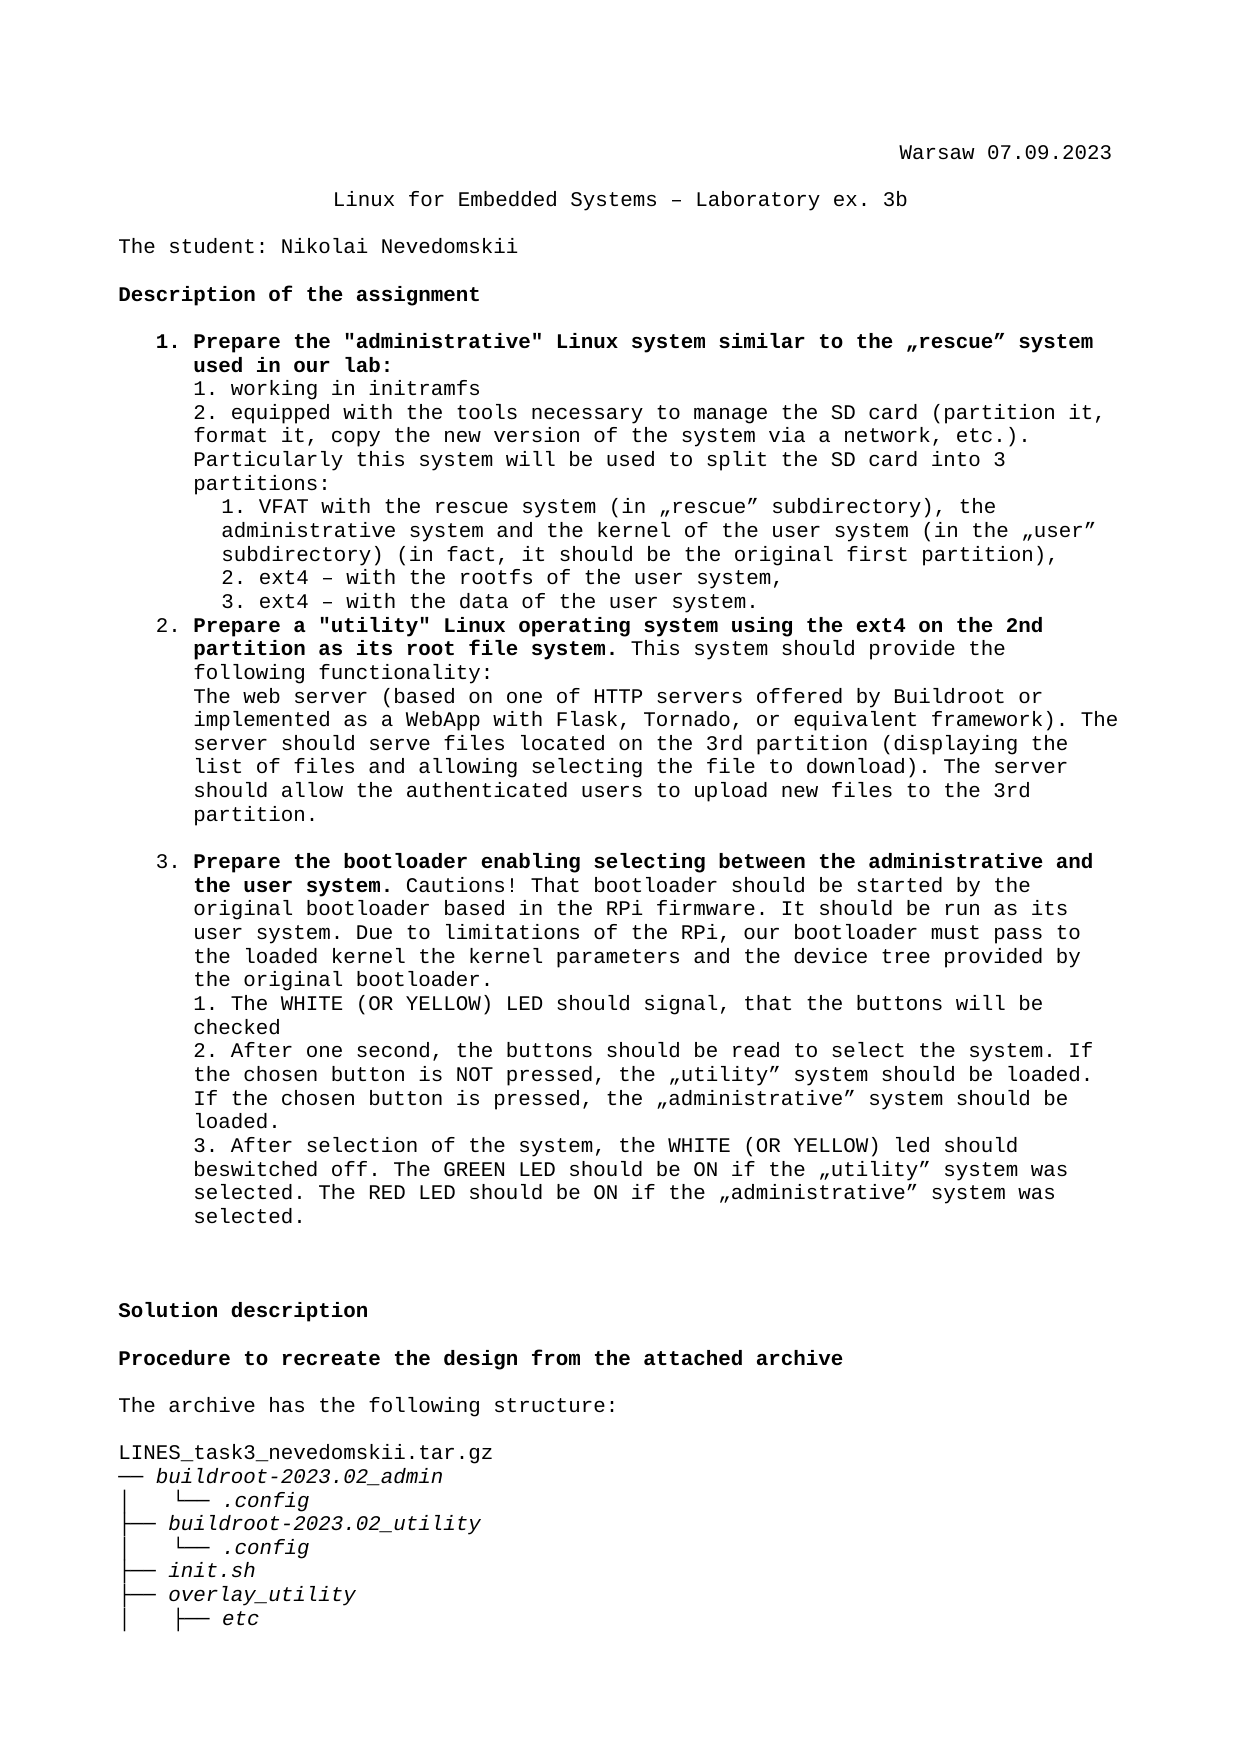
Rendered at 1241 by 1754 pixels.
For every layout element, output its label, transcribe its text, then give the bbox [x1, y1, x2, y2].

list 3. ext4 – with the data of the user system. [184, 591, 1122, 615]
text Description of the assignment [118, 284, 1122, 307]
list 3. After selection of the system, the WHITE (OR YELLOW) led should beswitched off. The GREEN LED should be ON if the „utility” system was selected. The RED LED should be ON if the „administrative” system was selected. [156, 1135, 1122, 1229]
text LINES_task3_nevedomskii.tar.gz [118, 1442, 1122, 1466]
list Prepare a "utility" Linux operating system using the ext4 on the 2nd partition as its root file system. This system should provide the following functionality: [156, 615, 1122, 686]
text ├── buildroot-2023.02_utility [118, 1513, 1122, 1537]
list The web server (based on one of HTTP servers offered by Buildroot or implemented as a WebApp with Flask, Tornado, or equivalent framework). The server should serve files located on the 3rd partition (displaying the list of files and allowing selecting the file to download). The server should allow the authenticated users to upload new files to the 3rd partition. [156, 686, 1122, 827]
text The archive has the following structure: [118, 1395, 1122, 1419]
text ├── init.sh [118, 1561, 1122, 1584]
list 2. equipped with the tools necessary to manage the SD card (partition it, format it, copy the new version of the system via a network, etc.). Particularly this system will be used to split the SD card into 3 partitions: [174, 402, 1122, 496]
list 2. ext4 – with the rootfs of the user system, [184, 567, 1122, 591]
list Prepare the bootloader enabling selecting between the administrative and the user system. Cautions! That bootloader should be started by the original bootloader based in the RPi firmware. It should be run as its user system. Due to limitations of the RPi, our bootloader must pass to the loaded kernel the kernel parameters and the device tree provided by the original bootloader. [156, 851, 1122, 993]
text Procedure to recreate the design from the attached archive [118, 1348, 1122, 1371]
list 2. After one second, the buttons should be read to select the system. If the chosen button is NOT pressed, the „utility” system should be loaded. If the chosen button is pressed, the „administrative” system should be loaded. [156, 1040, 1122, 1135]
text │ ├── etc [125, 1608, 178, 1631]
text The student: Nikolai Nevedomskii [118, 236, 1122, 260]
list Prepare the "administrative" Linux system similar to the „rescue” system used in our lab: [156, 331, 1122, 378]
text ├── overlay_utility [118, 1584, 1122, 1608]
list 1. VFAT with the rescue system (in „rescue” subdirectory), the administrative system and the kernel of the user system (in the „user” subdirectory) (in fact, it should be the original first partition), [184, 496, 1122, 567]
list 1. The WHITE (OR YELLOW) LED should signal, that the buttons will be checked [156, 993, 1122, 1040]
text Warsaw 07.09.2023 [118, 118, 1122, 165]
text │ └── .config [125, 1537, 1122, 1561]
list 1. working in initramfs [156, 378, 1122, 402]
text ── buildroot-2023.02_admin [118, 1466, 1122, 1489]
text │ └── .config [118, 1489, 1122, 1513]
text Solution description [118, 1300, 1122, 1324]
text │ ├── etc [179, 1608, 1122, 1631]
text Linux for Embedded Systems – Laboratory ex. 3b [118, 189, 1122, 213]
